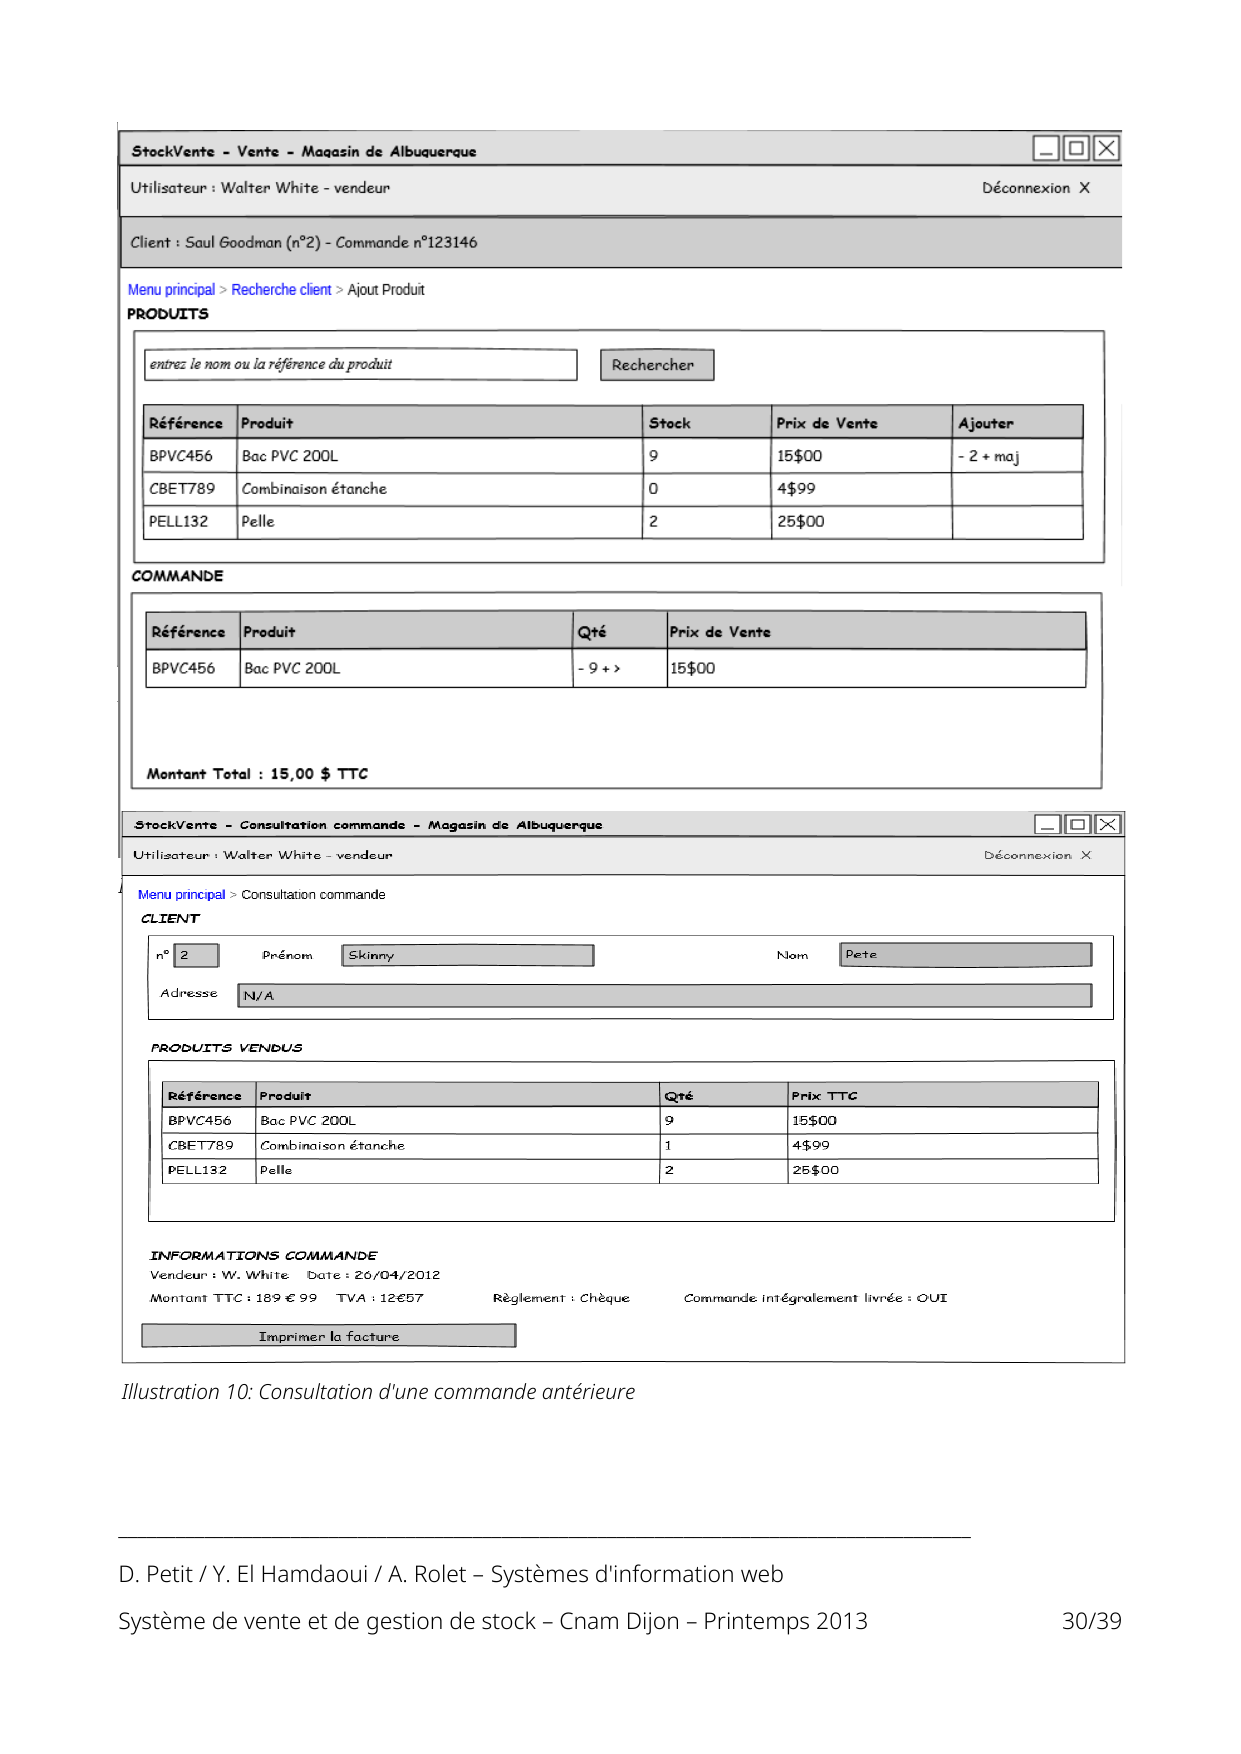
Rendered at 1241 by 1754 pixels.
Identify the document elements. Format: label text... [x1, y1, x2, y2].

text [122, 799, 1126, 811]
text Illustration 10: Consultation d'une commande antérieure [122, 1364, 1126, 1406]
picture [117, 122, 1126, 1364]
text [118, 118, 1122, 130]
